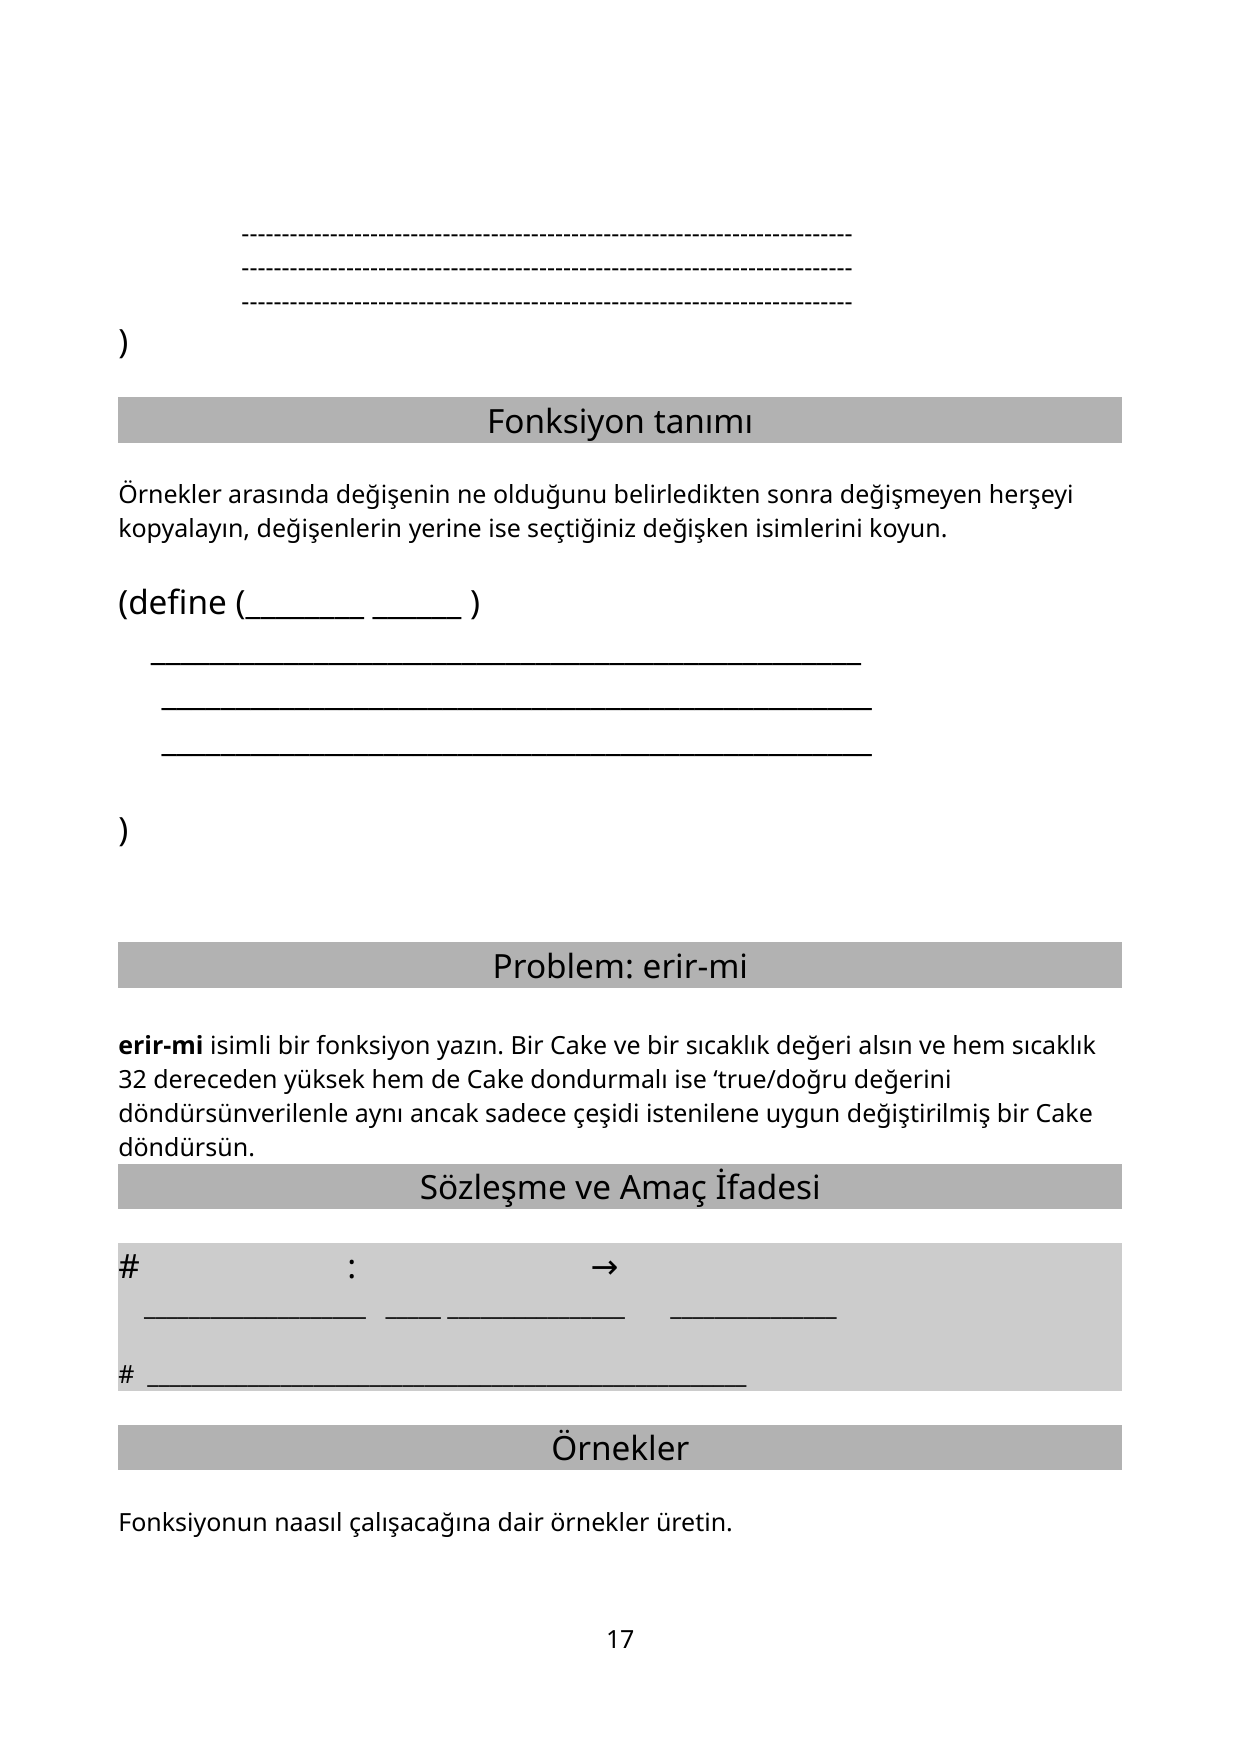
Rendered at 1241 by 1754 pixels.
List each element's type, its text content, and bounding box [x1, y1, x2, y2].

text ________________________________________________ [118, 624, 1122, 670]
text Fonksiyonun naasıl çalışacağına dair örnekler üretin. [118, 1504, 1122, 1538]
text ---------------------------------------------------------------------------- [118, 250, 1122, 284]
text Sözleşme ve Amaç İfadesi [118, 1164, 1122, 1209]
text # ______________________________________________________ [118, 1357, 1122, 1391]
text ) [118, 318, 1122, 363]
text ________________________________________________ [118, 715, 1122, 761]
text ____________________ _____ ________________ _______________ [118, 1289, 1122, 1323]
text ) [118, 806, 1122, 852]
text ---------------------------------------------------------------------------- [118, 216, 1122, 250]
text erir-mi isimli bir fonksiyon yazın. Bir Cake ve bir sıcaklık değeri alsın ve hem sıcaklık 32 dereceden yüksek hem de Cake dondurmalı ise ‘true/doğru değerini döndürsünverilenle aynı ancak sadece çeşidi istenilene uygun değiştirilmiş bir Cake döndürsün. [118, 1027, 1122, 1164]
text Örnekler [118, 1425, 1122, 1470]
text ---------------------------------------------------------------------------- [118, 284, 1122, 318]
text # : → [118, 1243, 1122, 1289]
text (define (________ ______ ) [118, 579, 1122, 624]
text ________________________________________________ [118, 670, 1122, 715]
text Örnekler arasında değişenin ne olduğunu belirledikten sonra değişmeyen herşeyi kopyalayın, değişenlerin yerine ise seçtiğiniz değişken isimlerini koyun. [118, 477, 1122, 545]
text Problem: erir-mi [118, 942, 1122, 988]
text Fonksiyon tanımı [118, 397, 1122, 443]
